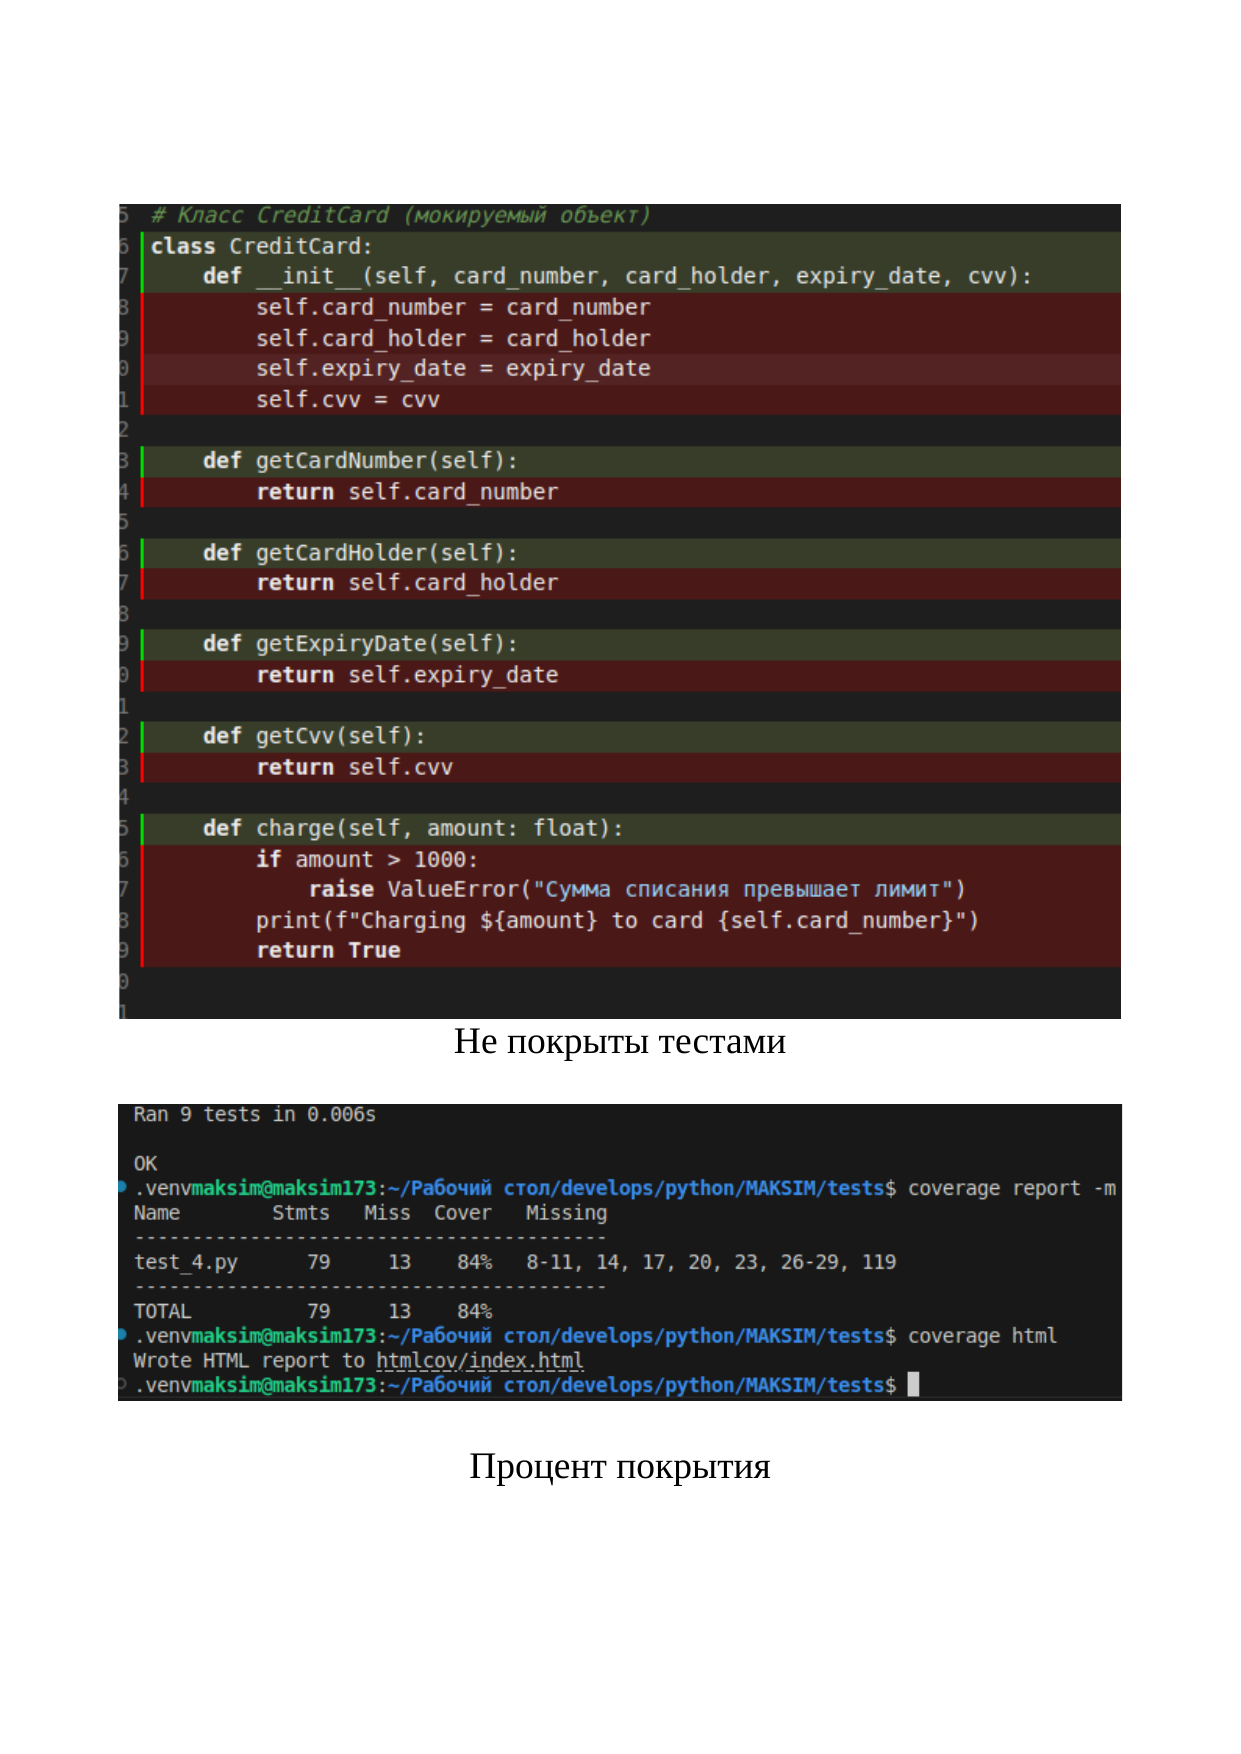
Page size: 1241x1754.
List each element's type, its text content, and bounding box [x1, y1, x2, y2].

text Процент покрытия [118, 1443, 1122, 1487]
text Не покрыты тестами [118, 204, 1122, 1062]
picture [118, 1104, 1123, 1401]
picture [119, 204, 1121, 1019]
